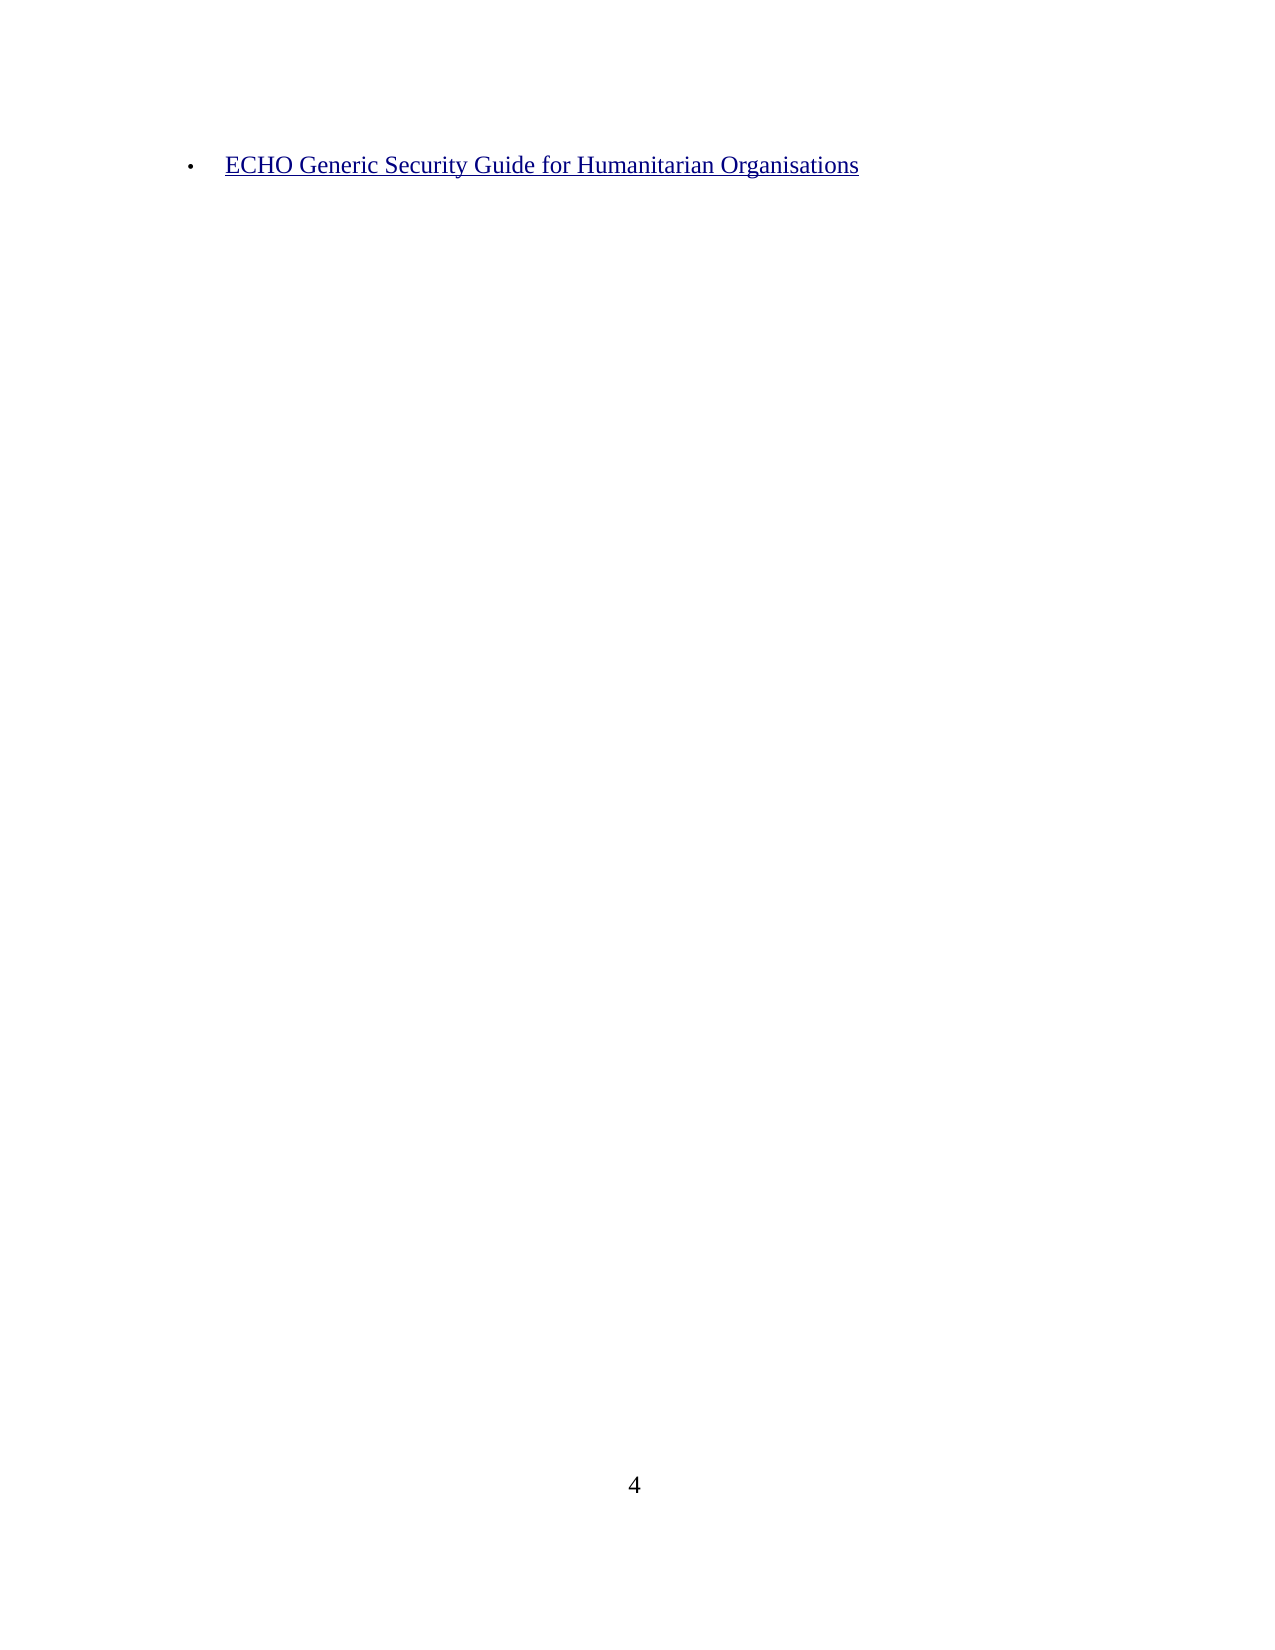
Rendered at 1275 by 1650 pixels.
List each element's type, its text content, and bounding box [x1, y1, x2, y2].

list ECHO Generic Security Guide for Humanitarian Organisations [187, 150, 1125, 179]
